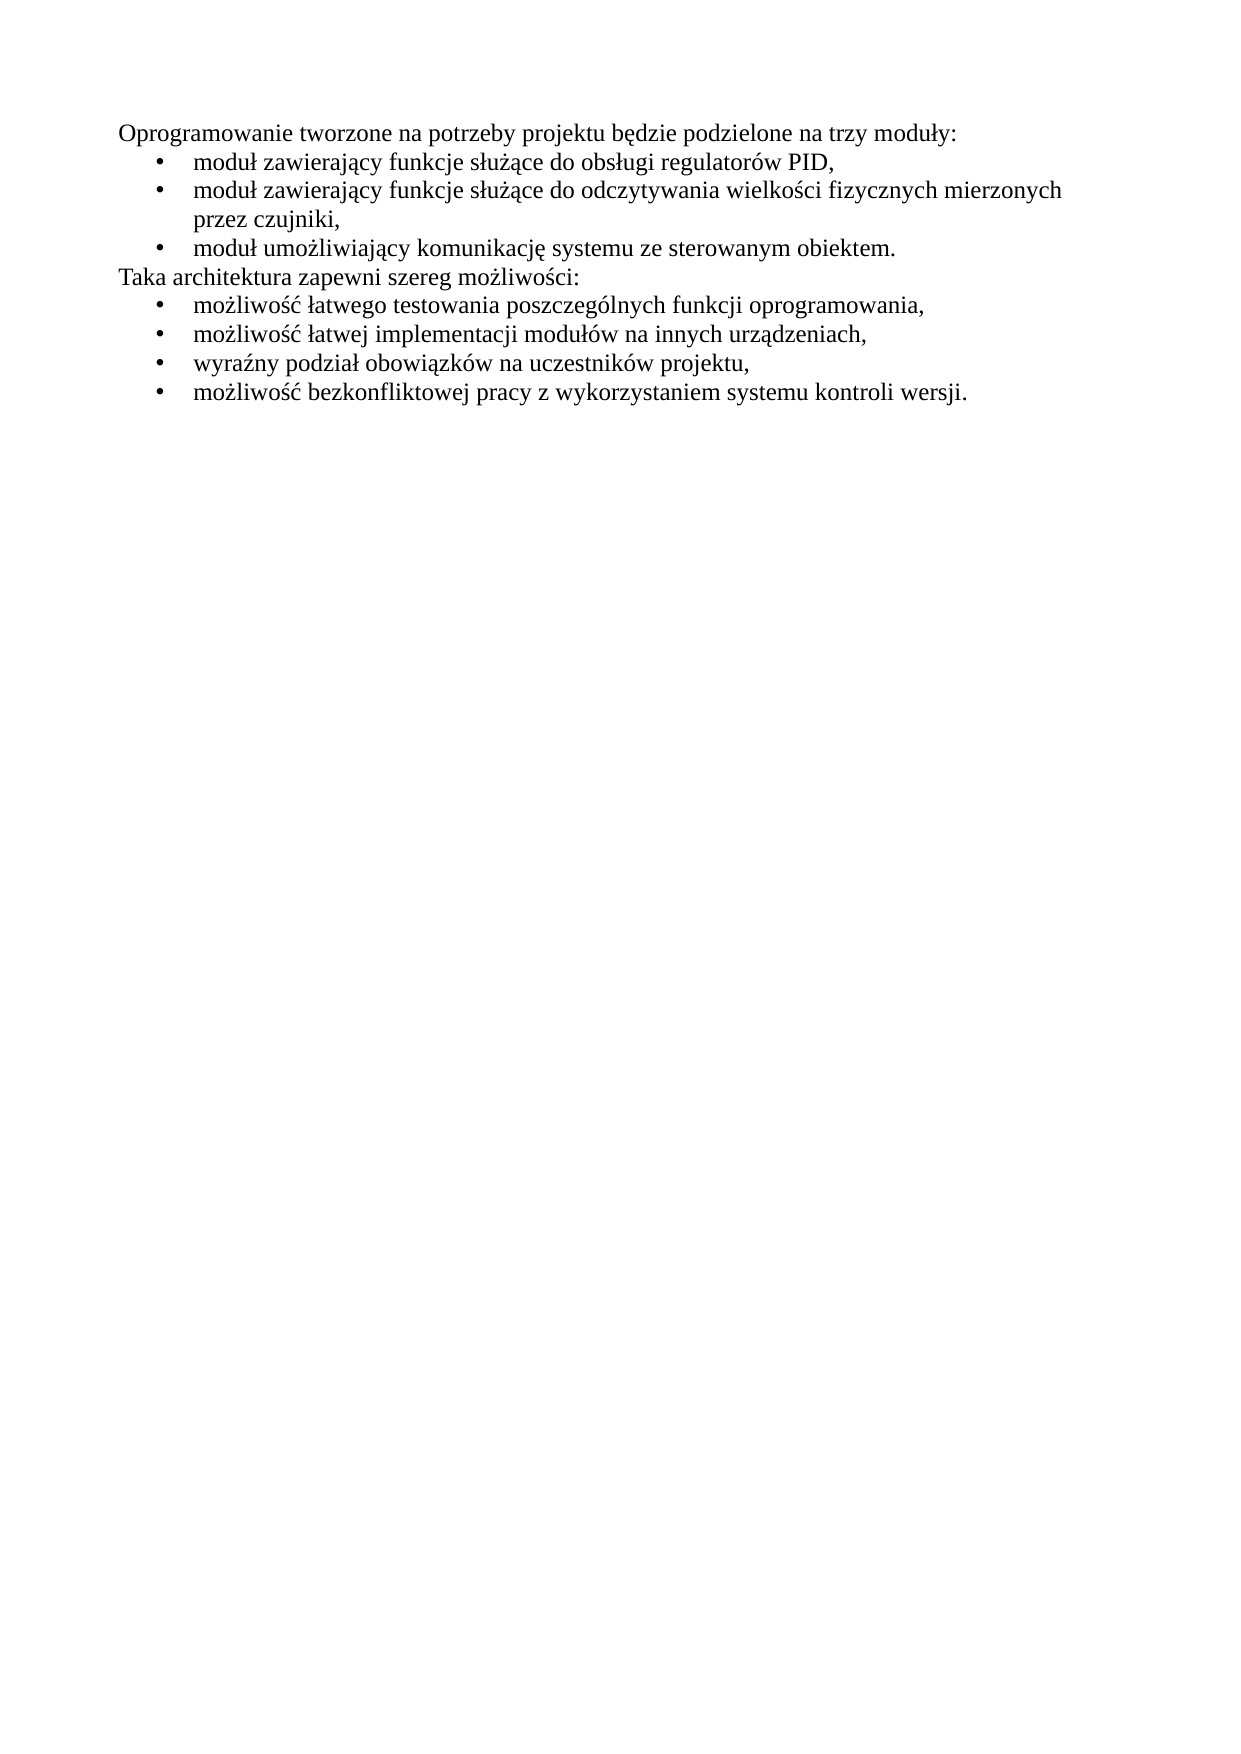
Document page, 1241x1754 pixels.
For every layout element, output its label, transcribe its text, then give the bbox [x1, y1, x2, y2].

list moduł zawierający funkcje służące do obsługi regulatorów PID, [156, 147, 1122, 176]
text Taka architektura zapewni szereg możliwości: [118, 262, 1122, 291]
list moduł umożliwiający komunikację systemu ze sterowanym obiektem. [156, 233, 1122, 262]
list możliwość łatwego testowania poszczególnych funkcji oprogramowania, [156, 291, 1122, 319]
list możliwość łatwej implementacji modułów na innych urządzeniach, [156, 319, 1122, 348]
text Oprogramowanie tworzone na potrzeby projektu będzie podzielone na trzy moduły: [118, 118, 1122, 147]
list możliwość bezkonfliktowej pracy z wykorzystaniem systemu kontroli wersji. [156, 377, 1122, 406]
list moduł zawierający funkcje służące do odczytywania wielkości fizycznych mierzonych przez czujniki, [156, 176, 1122, 233]
list wyraźny podział obowiązków na uczestników projektu, [156, 348, 1122, 377]
